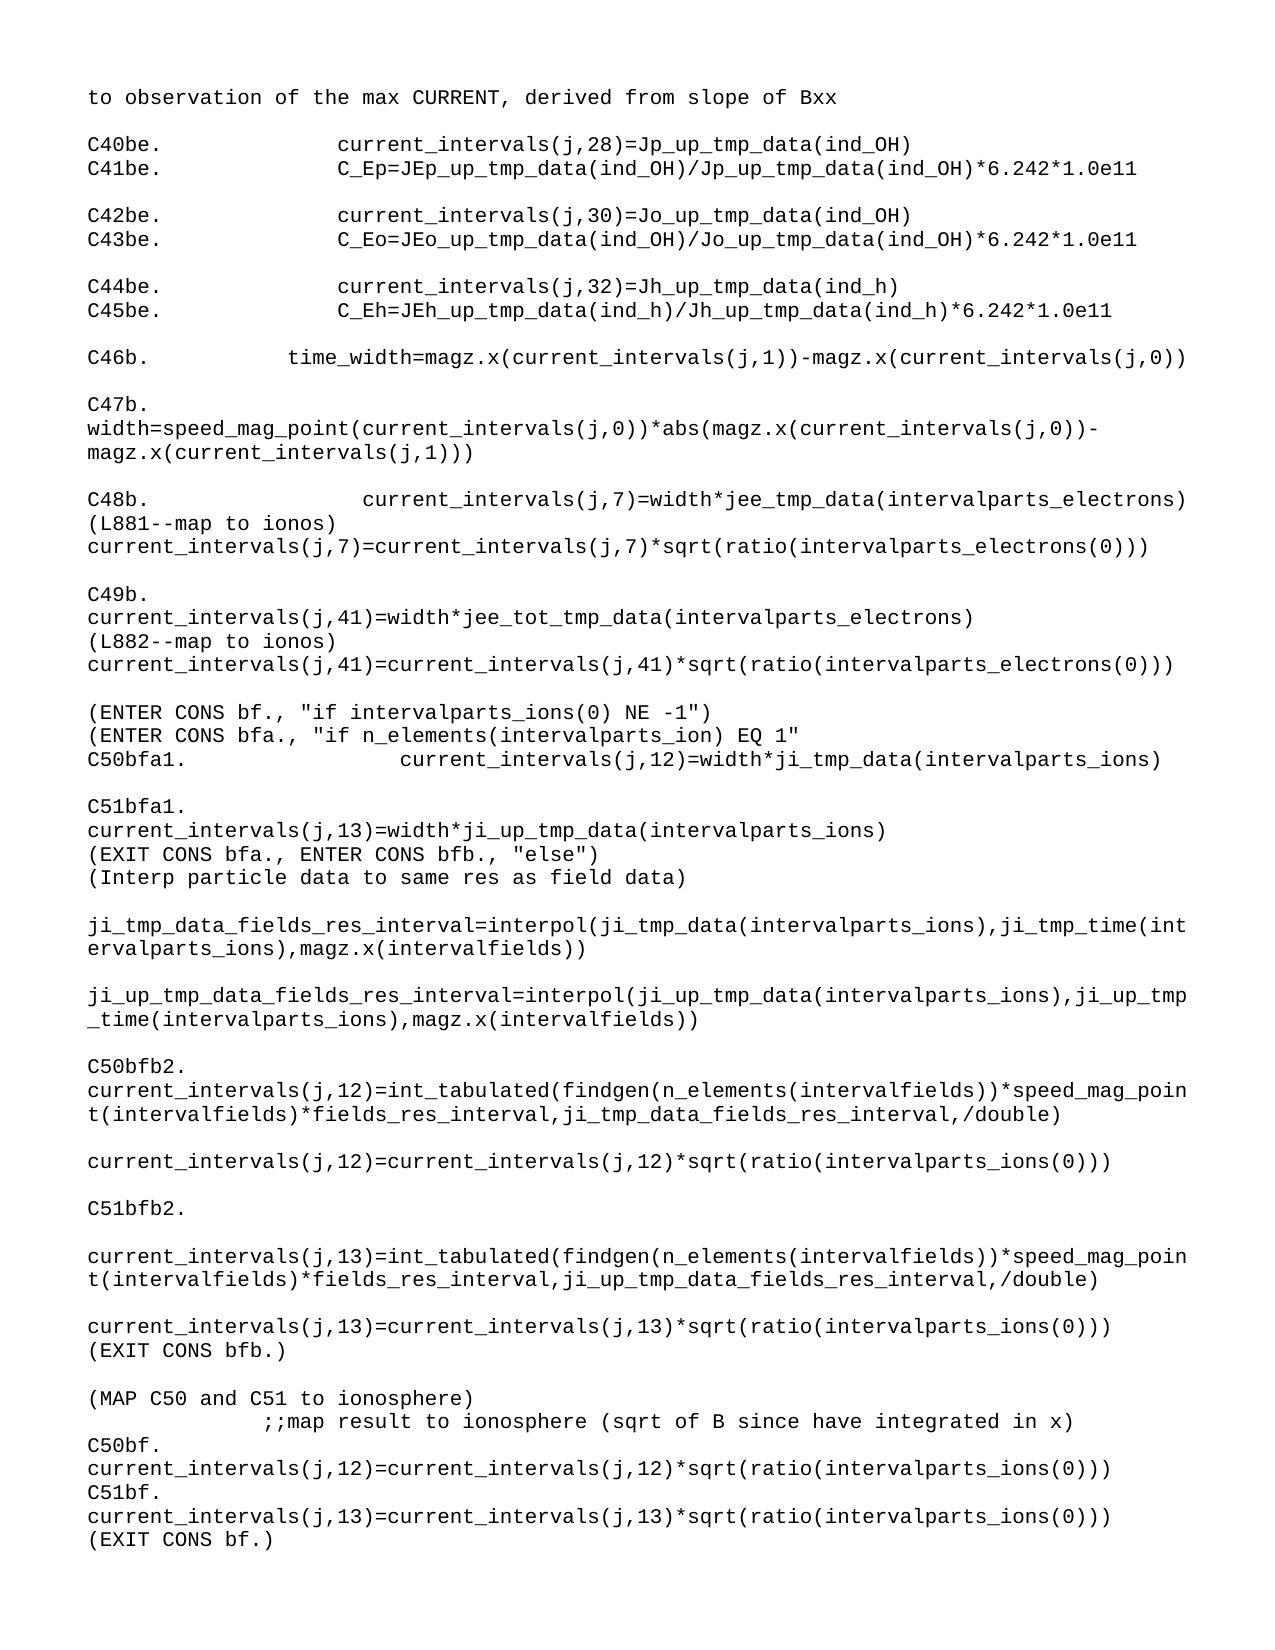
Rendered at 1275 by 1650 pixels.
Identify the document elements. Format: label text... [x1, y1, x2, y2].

text C43be. C_Eo=JEo_up_tmp_data(ind_OH)/Jo_up_tmp_data(ind_OH)*6.242*1.0e11 [87, 229, 1188, 252]
text C41be. C_Ep=JEp_up_tmp_data(ind_OH)/Jp_up_tmp_data(ind_OH)*6.242*1.0e11 [87, 158, 1188, 182]
text (MAP C50 and C51 to ionosphere) [87, 1387, 1188, 1411]
text C48b. current_intervals(j,7)=width*jee_tmp_data(intervalparts_electrons) [87, 489, 1188, 513]
text C49b. current_intervals(j,41)=width*jee_tot_tmp_data(intervalparts_electrons) [87, 583, 1188, 631]
text (EXIT CONS bf.) [87, 1529, 1188, 1553]
text ;;map result to ionosphere (sqrt of B since have integrated in x) [87, 1411, 1188, 1435]
text (EXIT CONS bfa., ENTER CONS bfb., "else") [87, 844, 1188, 867]
text C42be. current_intervals(j,30)=Jo_up_tmp_data(ind_OH) [87, 205, 1188, 229]
text current_intervals(j,13)=current_intervals(j,13)*sqrt(ratio(intervalparts_ions(0))) [87, 1293, 1188, 1340]
text to observation of the max CURRENT, derived from slope of Bxx [87, 87, 1188, 111]
text C47b. width=speed_mag_point(current_intervals(j,0))*abs(magz.x(current_intervals(j,0))-magz.x(current_intervals(j,1))) [87, 394, 1188, 465]
text (Interp particle data to same res as field data) [87, 867, 1188, 891]
text (ENTER CONS bf., "if intervalparts_ions(0) NE -1") [87, 702, 1188, 725]
text C50bfb2. current_intervals(j,12)=int_tabulated(findgen(n_elements(intervalfields))*speed_mag_point(intervalfields)*fields_res_interval,ji_tmp_data_fields_res_interval,/double) [87, 1056, 1188, 1127]
text (ENTER CONS bfa., "if n_elements(intervalparts_ion) EQ 1" [87, 725, 1188, 749]
text C51bfb2. [87, 1198, 1188, 1222]
text C45be. C_Eh=JEh_up_tmp_data(ind_h)/Jh_up_tmp_data(ind_h)*6.242*1.0e11 [87, 300, 1188, 323]
text ji_tmp_data_fields_res_interval=interpol(ji_tmp_data(intervalparts_ions),ji_tmp_time(intervalparts_ions),magz.x(intervalfields)) [87, 891, 1188, 962]
text C51bf. current_intervals(j,13)=current_intervals(j,13)*sqrt(ratio(intervalparts_ions(0))) [87, 1482, 1188, 1529]
text C40be. current_intervals(j,28)=Jp_up_tmp_data(ind_OH) [87, 134, 1188, 158]
text current_intervals(j,13)=int_tabulated(findgen(n_elements(intervalfields))*speed_mag_point(intervalfields)*fields_res_interval,ji_up_tmp_data_fields_res_interval,/double) [87, 1222, 1188, 1293]
text C46b. time_width=magz.x(current_intervals(j,1))-magz.x(current_intervals(j,0)) [87, 347, 1188, 371]
text C50bfa1. current_intervals(j,12)=width*ji_tmp_data(intervalparts_ions) [87, 749, 1188, 773]
text C50bf. current_intervals(j,12)=current_intervals(j,12)*sqrt(ratio(intervalparts_ions(0))) [87, 1435, 1188, 1482]
text ji_up_tmp_data_fields_res_interval=interpol(ji_up_tmp_data(intervalparts_ions),ji_up_tmp_time(intervalparts_ions),magz.x(intervalfields)) [87, 962, 1188, 1033]
text (L882--map to ionos) current_intervals(j,41)=current_intervals(j,41)*sqrt(ratio(intervalparts_electrons(0))) [87, 631, 1188, 678]
text (L881--map to ionos) current_intervals(j,7)=current_intervals(j,7)*sqrt(ratio(intervalparts_electrons(0))) [87, 513, 1188, 560]
text current_intervals(j,12)=current_intervals(j,12)*sqrt(ratio(intervalparts_ions(0))) [87, 1127, 1188, 1175]
text C44be. current_intervals(j,32)=Jh_up_tmp_data(ind_h) [87, 276, 1188, 300]
text C51bfa1. current_intervals(j,13)=width*ji_up_tmp_data(intervalparts_ions) [87, 796, 1188, 844]
text (EXIT CONS bfb.) [87, 1340, 1188, 1364]
